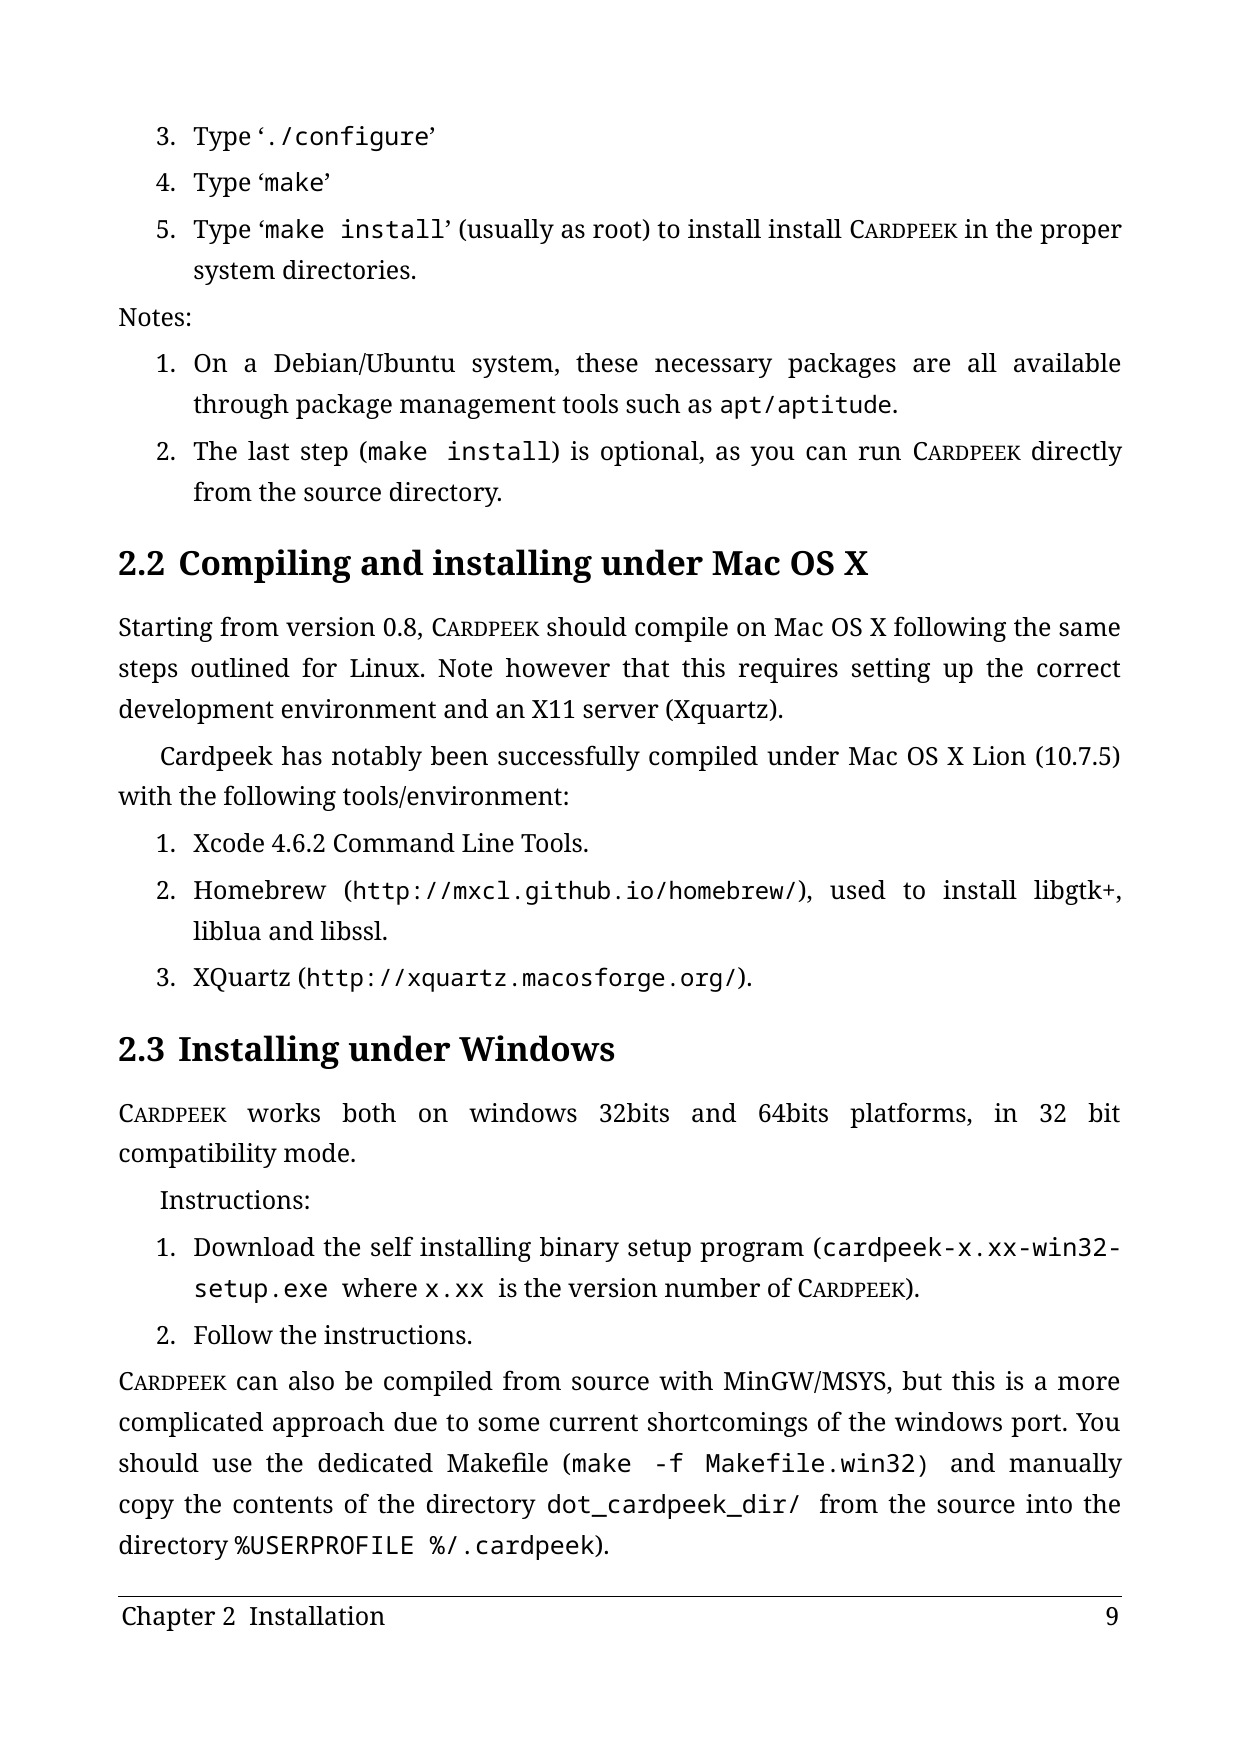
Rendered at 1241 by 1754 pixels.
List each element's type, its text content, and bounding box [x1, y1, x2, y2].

list Follow the instructions. [156, 1317, 1122, 1351]
list Type ‘make install’ (usually as root) to install install Cardpeek in the proper system directories. [156, 212, 1122, 287]
list The last step (make install) is optional, as you can run Cardpeek directly from the source directory. [156, 434, 1122, 508]
list Type ‘./configure’ [156, 118, 1122, 152]
list Type ‘make’ [156, 165, 1122, 199]
list Xcode 4.6.2 Command Line Tools. [156, 826, 1122, 860]
text Instructions: [118, 1183, 1122, 1217]
text Notes: [118, 299, 1122, 333]
subtitle Compiling and installing under Mac OS X [118, 540, 1122, 586]
list On a Debian/Ubuntu system, these necessary packages are all available through package management tools such as apt/aptitude. [156, 346, 1122, 421]
text Cardpeek has notably been successfully compiled under Mac OS X Lion (10.7.5) with the following tools/environment: [118, 738, 1122, 813]
list Download the self installing binary setup program (cardpeek-x.xx-win32-setup.exe where x.xx is the version number of Cardpeek). [156, 1230, 1122, 1304]
text Cardpeek works both on windows 32bits and 64bits platforms, in 32 bit compatibility mode. [118, 1095, 1122, 1170]
list Homebrew (http://mxcl.github.io/homebrew/), used to install libgtk+, liblua and libssl. [156, 872, 1122, 947]
list XQuartz (http://xquartz.macosforge.org/). [156, 960, 1122, 994]
subtitle Installing under Windows [118, 1026, 1122, 1071]
text Starting from version 0.8, Cardpeek should compile on Mac OS X following the same steps outlined for Linux. Note however that this requires setting up the correct development environment and an X11 server (Xquartz). [118, 610, 1122, 725]
text Cardpeek can also be compiled from source with MinGW/MSYS, but this is a more complicated approach due to some current shortcomings of the windows port. You should use the dedicated Makefile (make -f Makefile.win32) and manually copy the contents of the directory dot_cardpeek_dir/ from the source into the directory %USERPROFILE %/.cardpeek). [118, 1364, 1122, 1561]
